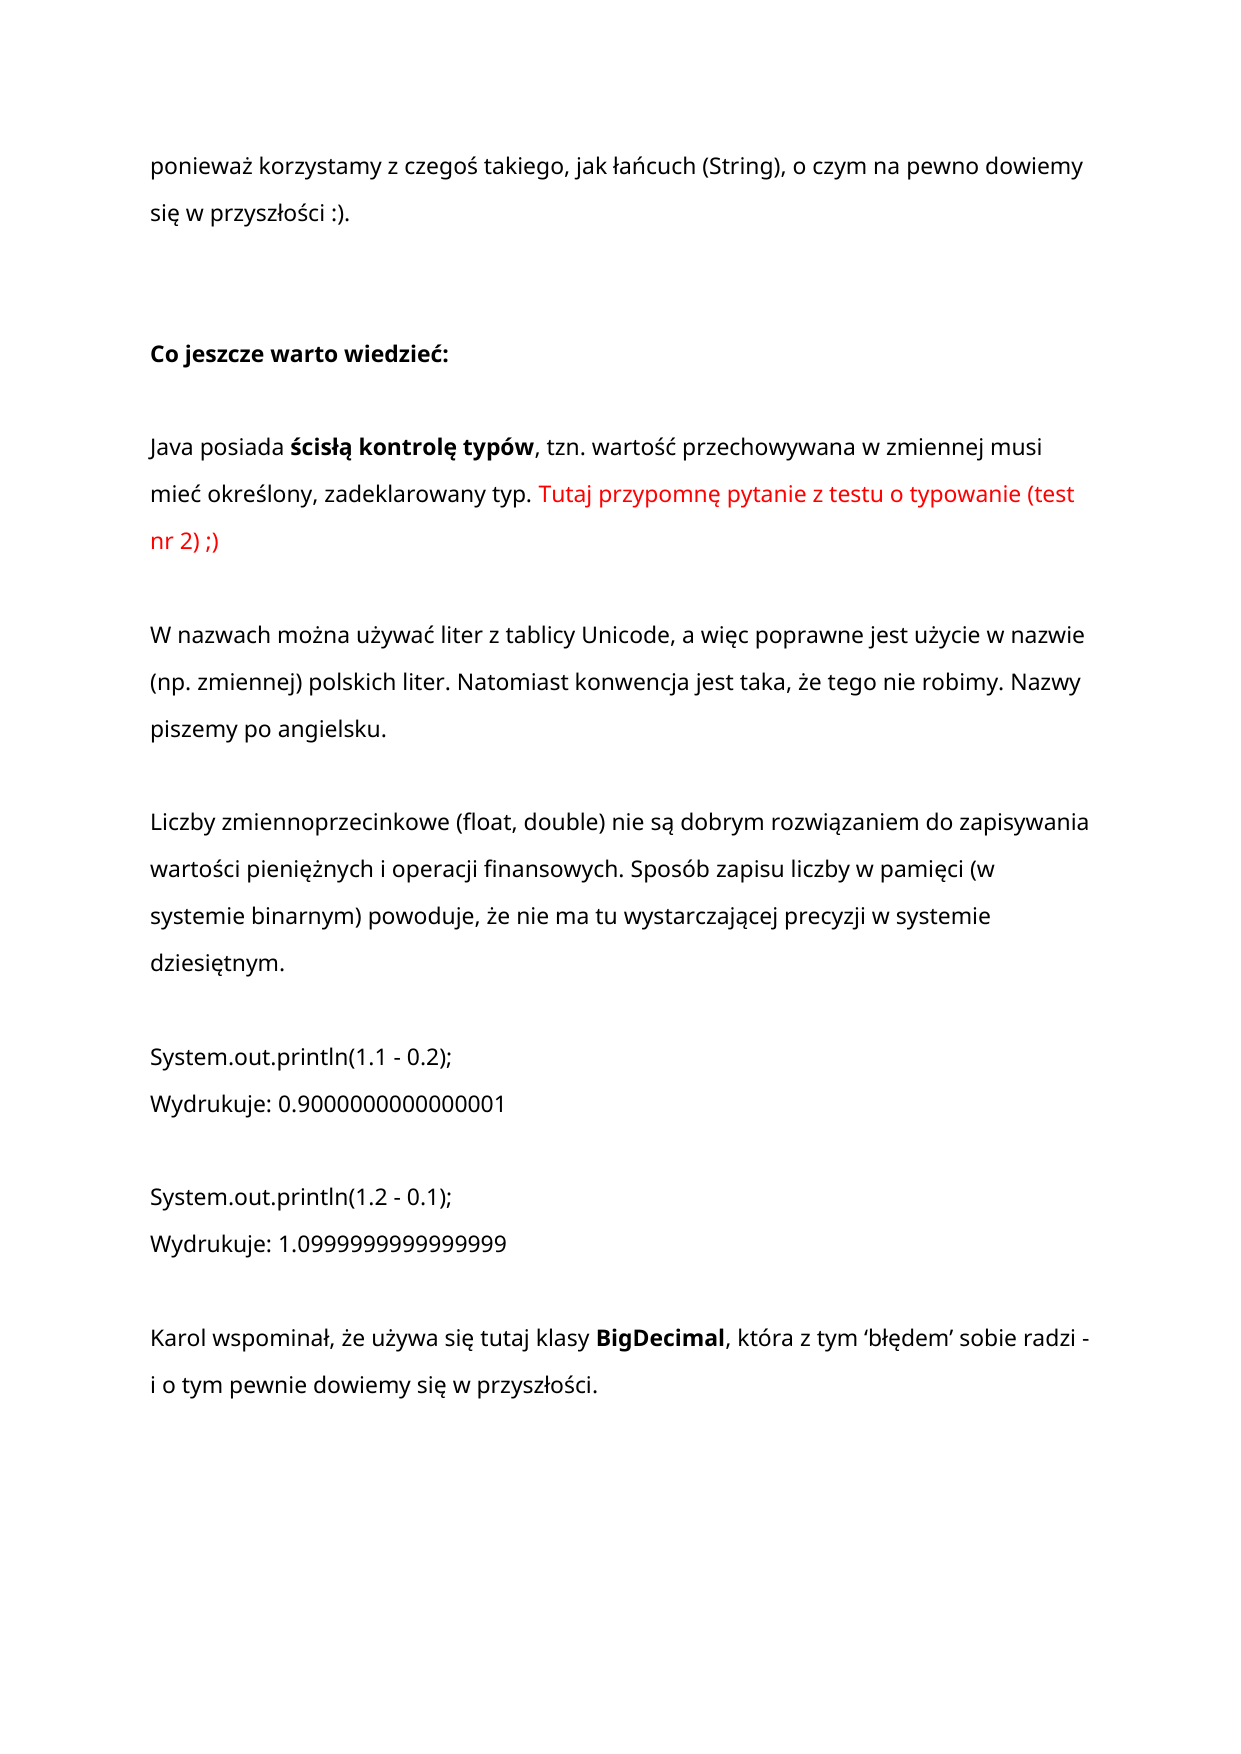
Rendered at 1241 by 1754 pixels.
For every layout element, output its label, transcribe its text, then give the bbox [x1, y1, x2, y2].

text System.out.println(1.2 - 0.1); [150, 1181, 1090, 1212]
text System.out.println(1.1 - 0.2); [150, 1041, 1090, 1072]
text Wydrukuje: 0.9000000000000001 [150, 1087, 1090, 1119]
text Liczby zmiennoprzecinkowe (float, double) nie są dobrym rozwiązaniem do zapisywania wartości pieniężnych i operacji finansowych. Sposób zapisu liczby w pamięci (w systemie binarnym) powoduje, że nie ma tu wystarczającej precyzji w systemie dziesiętnym. [150, 806, 1090, 978]
text ponieważ korzystamy z czegoś takiego, jak łańcuch (String), o czym na pewno dowiemy się w przyszłości :). [150, 150, 1090, 228]
text Co jeszcze warto wiedzieć: [150, 337, 1090, 369]
text Karol wspominał, że używa się tutaj klasy BigDecimal, która z tym ‘błędem’ sobie radzi - i o tym pewnie dowiemy się w przyszłości. [150, 1322, 1090, 1400]
text Java posiada ścisłą kontrolę typów, tzn. wartość przechowywana w zmiennej musi mieć określony, zadeklarowany typ. Tutaj przypomnę pytanie z testu o typowanie (test nr 2) ;) [150, 431, 1090, 556]
text Wydrukuje: 1.0999999999999999 [150, 1228, 1090, 1259]
text W nazwach można używać liter z tablicy Unicode, a więc poprawne jest użycie w nazwie (np. zmiennej) polskich liter. Natomiast konwencja jest taka, że tego nie robimy. Nazwy piszemy po angielsku. [150, 619, 1090, 744]
